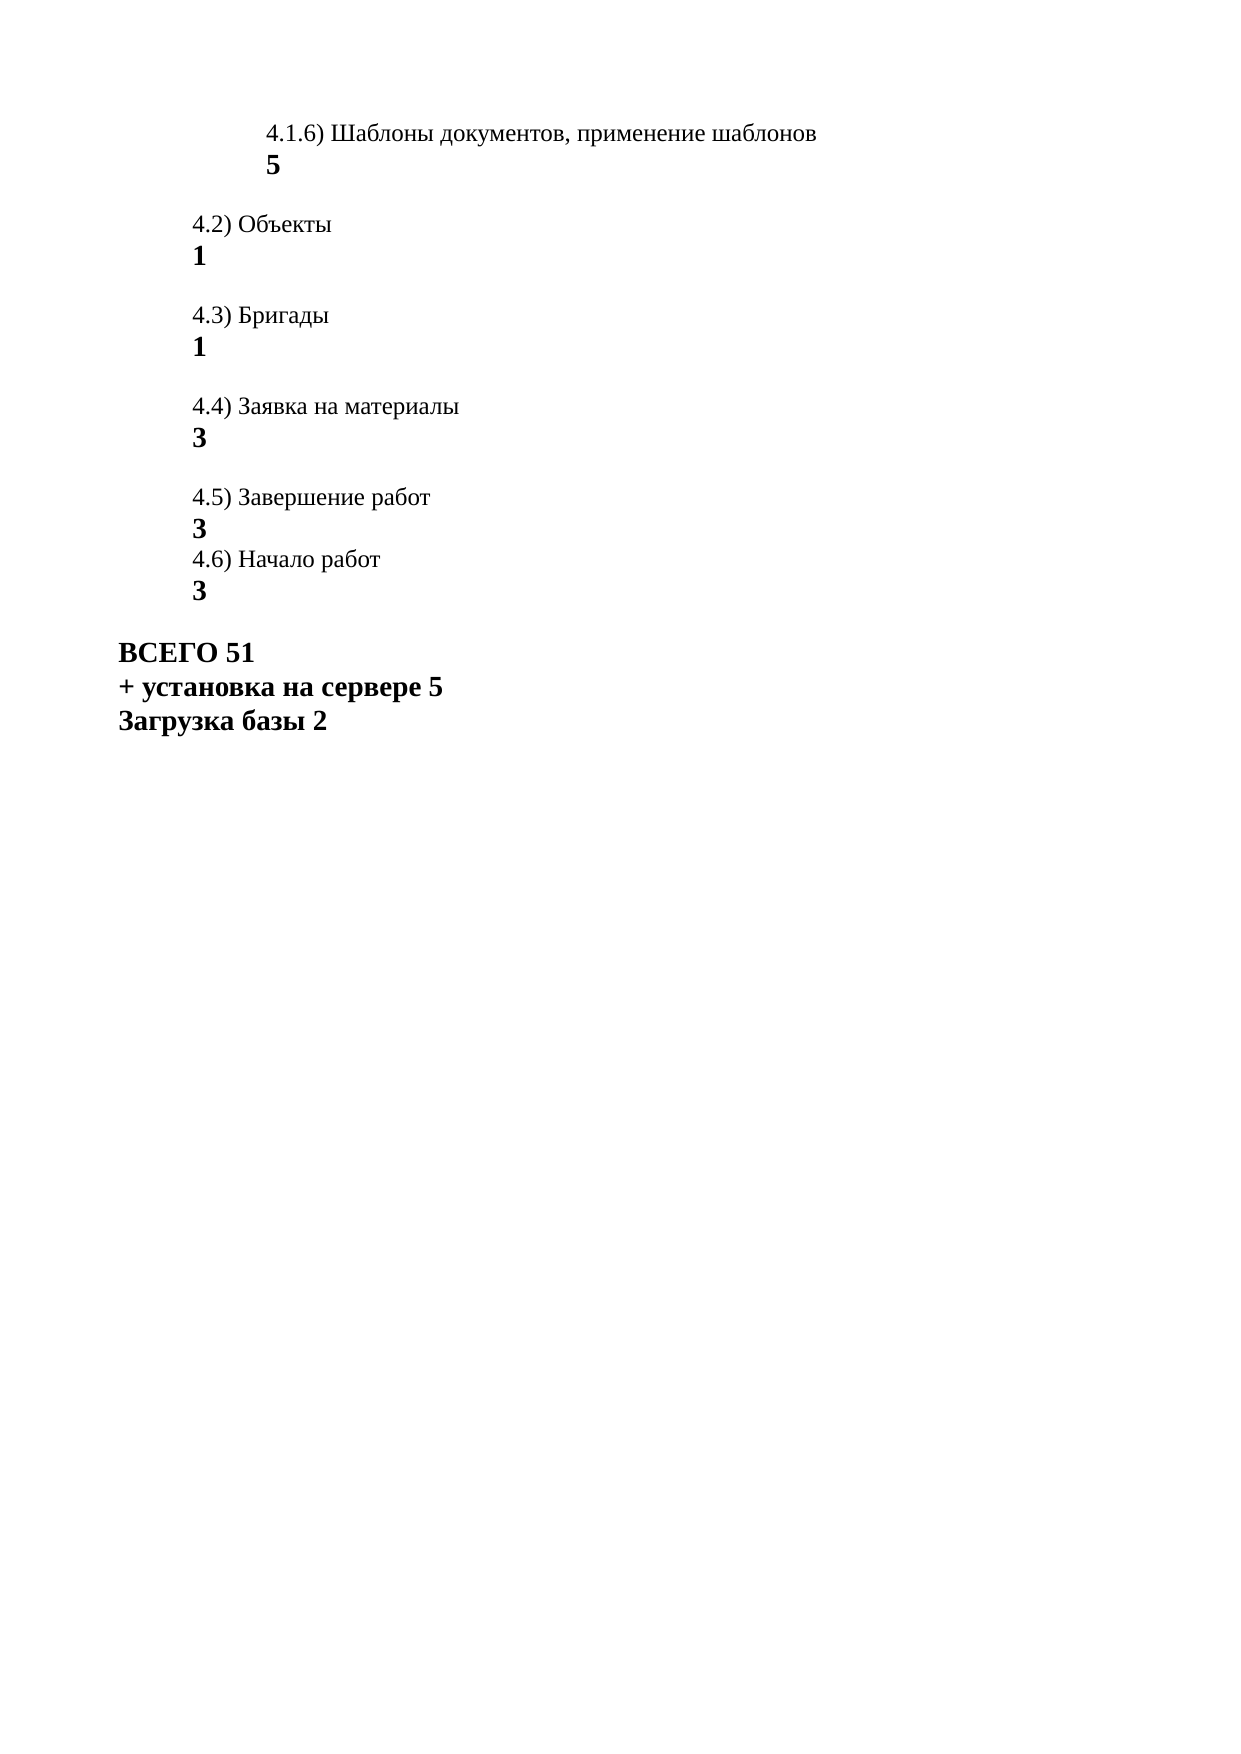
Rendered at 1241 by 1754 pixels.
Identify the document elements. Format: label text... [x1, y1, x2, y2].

text 4.4) Заявка на материалы [118, 391, 1122, 420]
text 4.2) Объекты [118, 209, 1122, 238]
text ВСЕГО 51 [118, 636, 1122, 669]
text Загрузка базы 2 [118, 703, 1122, 736]
text 1 [118, 238, 1122, 271]
text 3 [118, 573, 1122, 607]
text 1 [118, 329, 1122, 362]
text + установка на сервере 5 [118, 669, 1122, 703]
text 5 [118, 147, 1122, 180]
text 3 [118, 511, 1122, 544]
text 4.5) Завершение работ [118, 482, 1122, 511]
text 3 [118, 420, 1122, 453]
text 4.1.6) Шаблоны документов, применение шаблонов [118, 118, 1122, 147]
text 4.3) Бригады [118, 300, 1122, 329]
text 4.6) Начало работ [118, 544, 1122, 573]
